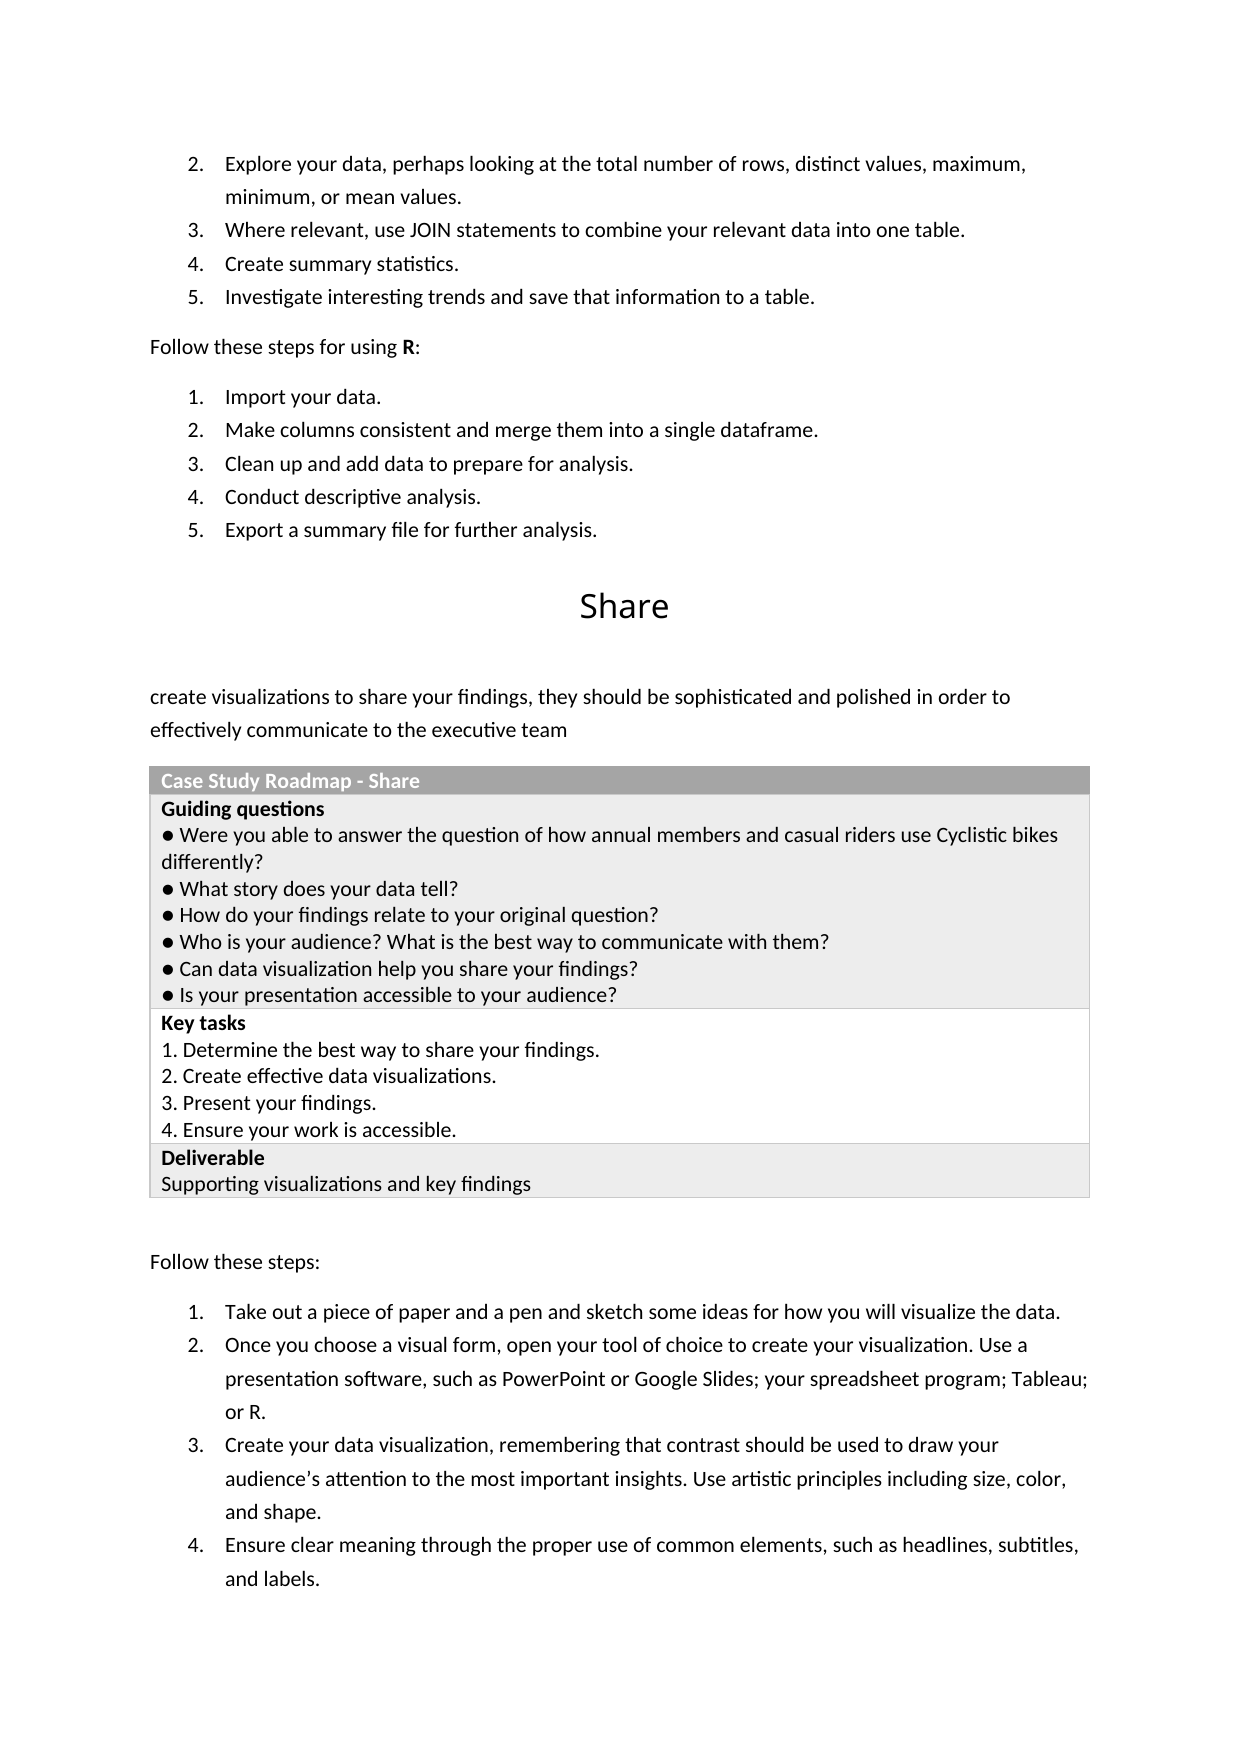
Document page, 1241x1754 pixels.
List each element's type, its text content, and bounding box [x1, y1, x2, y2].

list Create summary statistics. [187, 250, 1090, 277]
list Take out a piece of paper and a pen and sketch some ideas for how you will visualize the data. [187, 1298, 1090, 1325]
list Once you choose a visual form, open your tool of choice to create your visualization. Use a presentation software, such as PowerPoint or Google Slides; your spreadsheet program; Tableau; or R. [187, 1331, 1090, 1425]
list Investigate interesting trends and save that information to a table. [187, 283, 1090, 310]
list Ensure clear meaning through the proper use of common elements, such as headlines, subtitles, and labels. [187, 1531, 1090, 1591]
list Where relevant, use JOIN statements to combine your relevant data into one table. [187, 217, 1090, 243]
text Follow these steps for using R: [150, 333, 1090, 360]
subtitle Share [150, 583, 1090, 629]
table_cell Guiding questions ● Were you able to answer the question of how annual members and casual riders use Cyclistic bikes differently? ● What story does your data tell? ● How do your findings relate to your original question? ● Who is your audience? What is the best way to communicate with them? ● Can data visualization help you share your findings? ● Is your presentation accessible to your audience? [151, 795, 1089, 1008]
table_cell Deliverable Supporting visualizations and key findings [151, 1144, 1089, 1197]
table_cell Key tasks 1. Determine the best way to share your findings. 2. Create effective data visualizations. 3. Present your findings. 4. Ensure your work is accessible. [151, 1009, 1089, 1143]
list Conduct descriptive analysis. [187, 483, 1090, 510]
list Clean up and add data to prepare for analysis. [187, 450, 1090, 477]
list Explore your data, perhaps looking at the total number of rows, distinct values, maximum, minimum, or mean values. [187, 150, 1090, 210]
list Make columns consistent and merge them into a single dataframe. [187, 417, 1090, 443]
list Create your data visualization, remembering that contrast should be used to draw your audience’s attention to the most important insights. Use artistic principles including size, color, and shape. [187, 1431, 1090, 1525]
text Follow these steps: [150, 1248, 1090, 1275]
list Export a summary file for further analysis. [187, 517, 1090, 543]
list Import your data. [187, 383, 1090, 410]
text create visualizations to share your findings, they should be sophisticated and polished in order to effectively communicate to the executive team [150, 683, 1090, 743]
table_header Case Study Roadmap - Share [151, 767, 1089, 794]
